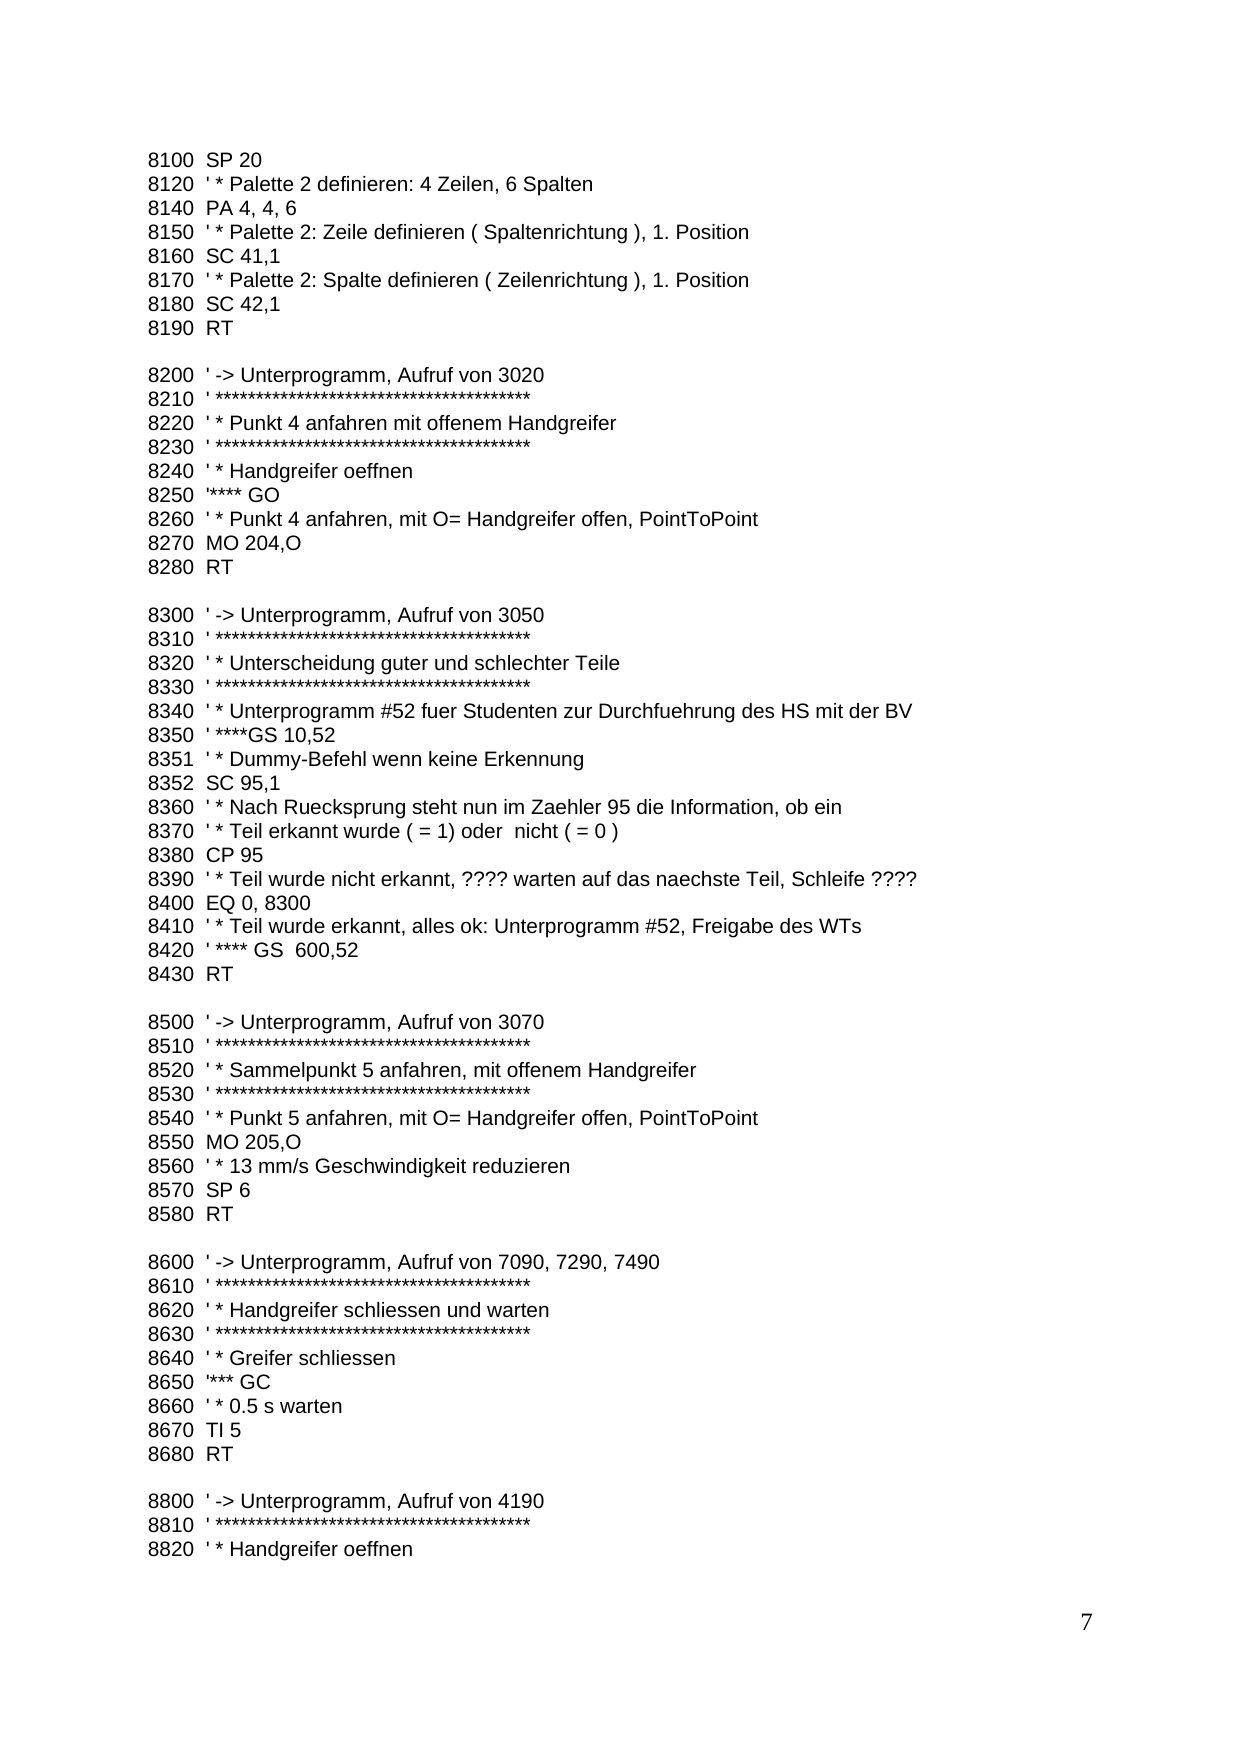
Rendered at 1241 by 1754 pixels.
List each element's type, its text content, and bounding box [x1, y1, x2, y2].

text 8140 PA 4, 4, 6 [148, 196, 1093, 219]
text 8240 ' * Handgreifer oeffnen [148, 459, 1093, 483]
text 8330 ' *************************************** [148, 675, 1093, 699]
text 8660 ' * 0.5 s warten [148, 1393, 1093, 1417]
text 8600 ' -> Unterprogramm, Aufruf von 7090, 7290, 7490 [148, 1250, 1093, 1274]
text 8160 SC 41,1 [148, 243, 1093, 267]
text 8610 ' *************************************** [148, 1274, 1093, 1298]
text 8810 ' *************************************** [148, 1513, 1093, 1537]
text 8520 ' * Sammelpunkt 5 anfahren, mit offenem Handgreifer [148, 1058, 1093, 1082]
text 8120 ' * Palette 2 definieren: 4 Zeilen, 6 Spalten [148, 172, 1093, 196]
text 8270 MO 204,O [148, 531, 1093, 555]
text 8580 RT [148, 1202, 1093, 1226]
text 8190 RT [148, 315, 1093, 339]
text 8200 ' -> Unterprogramm, Aufruf von 3020 [148, 363, 1093, 387]
text 8370 ' * Teil erkannt wurde ( = 1) oder nicht ( = 0 ) [148, 818, 1093, 842]
text 8310 ' *************************************** [148, 627, 1093, 651]
text 8640 ' * Greifer schliessen [148, 1346, 1093, 1369]
text 8650 '*** GC [148, 1369, 1093, 1393]
text 8351 ' * Dummy-Befehl wenn keine Erkennung [148, 747, 1093, 771]
text 8570 SP 6 [148, 1178, 1093, 1202]
text 8540 ' * Punkt 5 anfahren, mit O= Handgreifer offen, PointToPoint [148, 1106, 1093, 1130]
text 8180 SC 42,1 [148, 291, 1093, 315]
text 8230 ' *************************************** [148, 435, 1093, 459]
text 8390 ' * Teil wurde nicht erkannt, ???? warten auf das naechste Teil, Schleife ???? [148, 866, 1093, 890]
text 8340 ' * Unterprogramm #52 fuer Studenten zur Durchfuehrung des HS mit der BV [148, 699, 1093, 723]
text 8350 ' ****GS 10,52 [148, 723, 1093, 747]
text 8820 ' * Handgreifer oeffnen [148, 1537, 1093, 1561]
text 8360 ' * Nach Ruecksprung steht nun im Zaehler 95 die Information, ob ein [148, 794, 1093, 818]
text 8500 ' -> Unterprogramm, Aufruf von 3070 [148, 1010, 1093, 1034]
text 8170 ' * Palette 2: Spalte definieren ( Zeilenrichtung ), 1. Position [148, 267, 1093, 291]
text 8420 ' **** GS 600,52 [148, 938, 1093, 962]
text 8320 ' * Unterscheidung guter und schlechter Teile [148, 651, 1093, 675]
text 8550 MO 205,O [148, 1130, 1093, 1154]
text 8210 ' *************************************** [148, 387, 1093, 411]
text 8630 ' *************************************** [148, 1322, 1093, 1346]
text 8800 ' -> Unterprogramm, Aufruf von 4190 [148, 1489, 1093, 1513]
text 8150 ' * Palette 2: Zeile definieren ( Spaltenrichtung ), 1. Position [148, 219, 1093, 243]
text 8410 ' * Teil wurde erkannt, alles ok: Unterprogramm #52, Freigabe des WTs [148, 914, 1093, 938]
text 8560 ' * 13 mm/s Geschwindigkeit reduzieren [148, 1154, 1093, 1178]
text 8530 ' *************************************** [148, 1082, 1093, 1106]
text 8400 EQ 0, 8300 [148, 890, 1093, 914]
text 8510 ' *************************************** [148, 1034, 1093, 1058]
text 8670 TI 5 [148, 1417, 1093, 1441]
text 8280 RT [148, 555, 1093, 579]
text 8220 ' * Punkt 4 anfahren mit offenem Handgreifer [148, 411, 1093, 435]
text 8100 SP 20 [148, 148, 1093, 172]
text 8250 '**** GO [148, 483, 1093, 507]
text 8300 ' -> Unterprogramm, Aufruf von 3050 [148, 603, 1093, 627]
text 8620 ' * Handgreifer schliessen und warten [148, 1298, 1093, 1322]
text 8430 RT [148, 962, 1093, 986]
text 8680 RT [148, 1441, 1093, 1465]
text 8352 SC 95,1 [148, 771, 1093, 794]
text 8380 CP 95 [148, 842, 1093, 866]
text 8260 ' * Punkt 4 anfahren, mit O= Handgreifer offen, PointToPoint [148, 507, 1093, 531]
